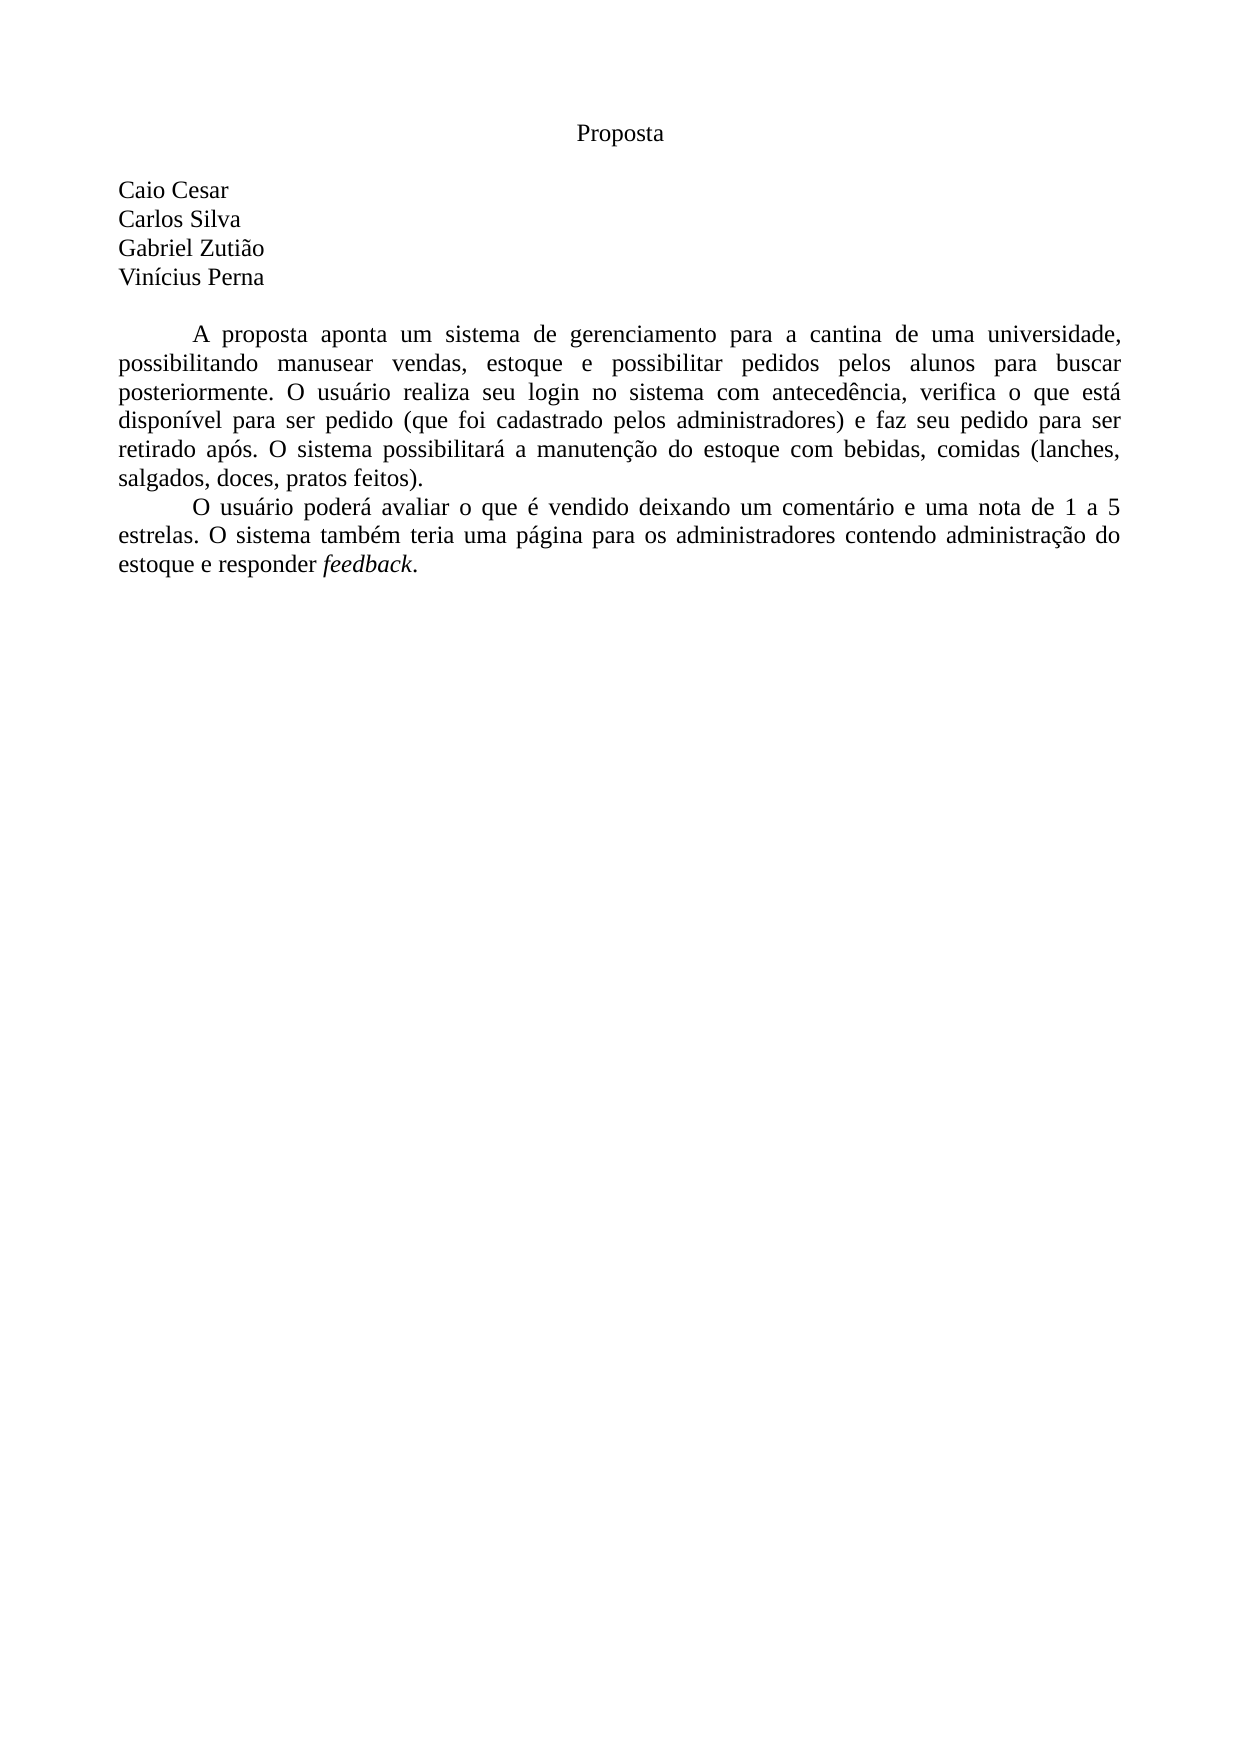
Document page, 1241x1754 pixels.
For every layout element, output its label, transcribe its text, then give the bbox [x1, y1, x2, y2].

text A proposta aponta um sistema de gerenciamento para a cantina de uma universidade, possibilitando manusear vendas, estoque e possibilitar pedidos pelos alunos para buscar posteriormente. O usuário realiza seu login no sistema com antecedência, verifica o que está disponível para ser pedido (que foi cadastrado pelos administradores) e faz seu pedido para ser retirado após. O sistema possibilitará a manutenção do estoque com bebidas, comidas (lanches, salgados, doces, pratos feitos). [118, 319, 1122, 492]
text Proposta [118, 118, 1122, 147]
text Gabriel Zutião [118, 233, 1122, 262]
text Vinícius Perna [118, 262, 1122, 291]
text O usuário poderá avaliar o que é vendido deixando um comentário e uma nota de 1 a 5 estrelas. O sistema também teria uma página para os administradores contendo administração do estoque e responder feedback. [118, 492, 1122, 578]
text Carlos Silva [118, 204, 1122, 233]
text Caio Cesar [118, 176, 1122, 204]
